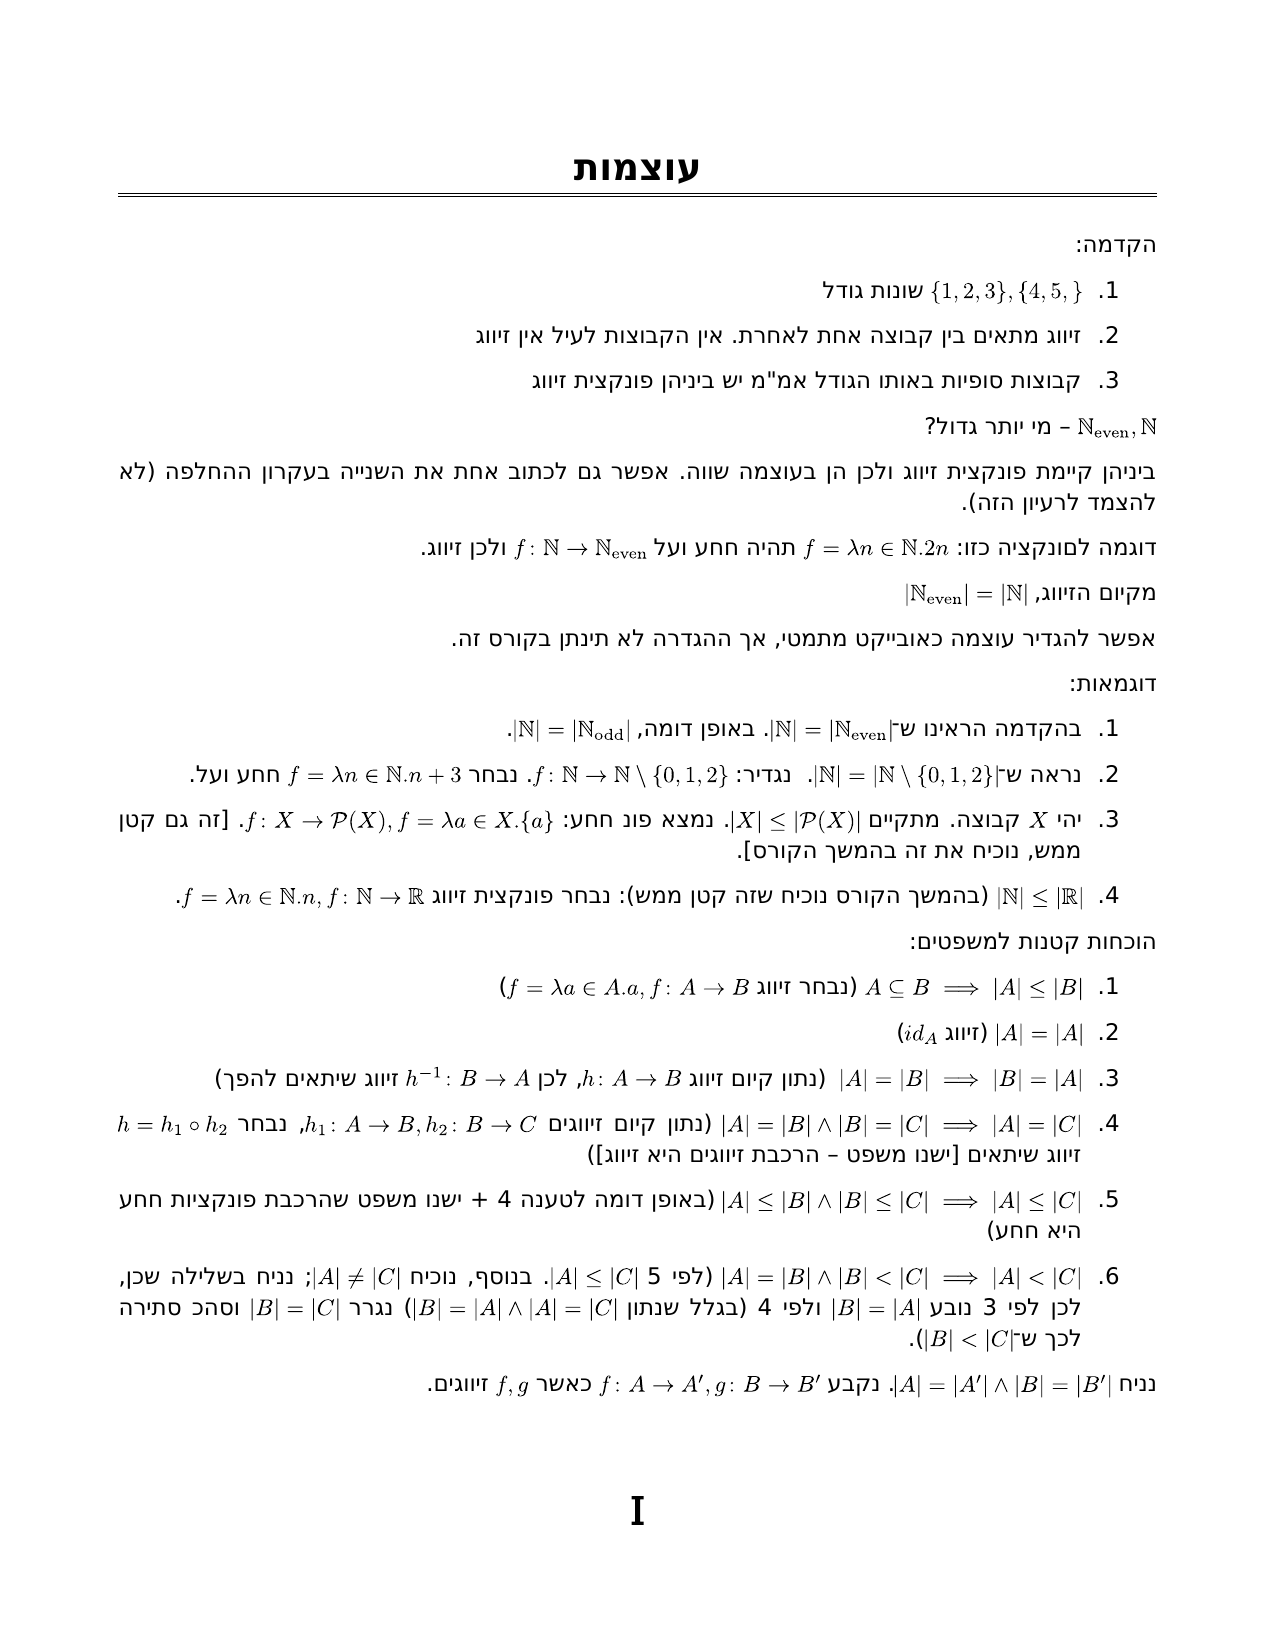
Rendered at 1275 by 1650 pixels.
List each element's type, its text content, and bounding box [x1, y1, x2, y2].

list (זיווג ) [118, 1019, 1119, 1046]
list (בהמשך הקורס נוכיח שזה קטן ממש): נבחר פונקצית זיווג . [118, 883, 1119, 910]
text הוכחות קטנות למשפטים: [118, 928, 1157, 955]
list נראה ש־. נגדיר: . נבחר חחע ועל. [118, 761, 1119, 788]
list (נתון קיום זיווגים , נבחר זיווג שיתאים [ישנו משפט – הרכבת זיווגים היא זיווג]) [118, 1110, 1119, 1168]
text דוגמה לםונקציה כזו: תהיה חחע ועל ולכן זיווג. [118, 534, 1157, 561]
text נניח . נקבע כאשר זיווגים. [118, 1371, 1157, 1398]
text ביניהן קיימת פונקצית זיווג ולכן הן בעוצמה שווה. אפשר גם לכתוב אחת את השנייה בעקרון ההחלפה (לא להצמד לרעיון הזה). [118, 458, 1157, 515]
subtitle עוצמות [118, 143, 1157, 193]
list שונות גודל [118, 277, 1119, 304]
text – מי יותר גדול? [118, 413, 1157, 439]
text אפשר להגדיר עוצמה כאובייקט מתמטי, אך ההגדרה לא תינתן בקורס זה. [118, 625, 1157, 651]
list (נבחר זיווג ) [118, 973, 1119, 1001]
list יהי קבוצה. מתקיים . נמצא פונ חחע: . [זה גם קטן ממש, נוכיח את זה בהמשך הקורס]. [118, 806, 1119, 864]
list (באופן דומה לטענה 4 + ישנו משפט שהרכבת פונקציות חחע היא חחע) [118, 1187, 1119, 1244]
list קבוצות סופיות באותו הגודל אמ"מ יש ביניהן פונקצית זיווג [118, 368, 1119, 394]
list (לפי 5 . בנוסף, נוכיח ; נניח בשלילה שכן, לכן לפי 3 נובע ולפי 4 (בגלל שנתון ) נגרר וסהכ סתירה לכך ש־). [118, 1263, 1119, 1352]
list בהקדמה הראינו ש־. באופן דומה, . [118, 715, 1119, 742]
text דוגמאות: [118, 670, 1157, 697]
list זיווג מתאים בין קבוצה אחת לאחרת. אין הקבוצות לעיל אין זיווג [118, 322, 1119, 349]
list (נתון קיום זיווג , לכן זיווג שיתאים להפך) [118, 1065, 1119, 1092]
text מקיום הזיווג, [118, 579, 1157, 606]
text הקדמה: [118, 232, 1157, 258]
